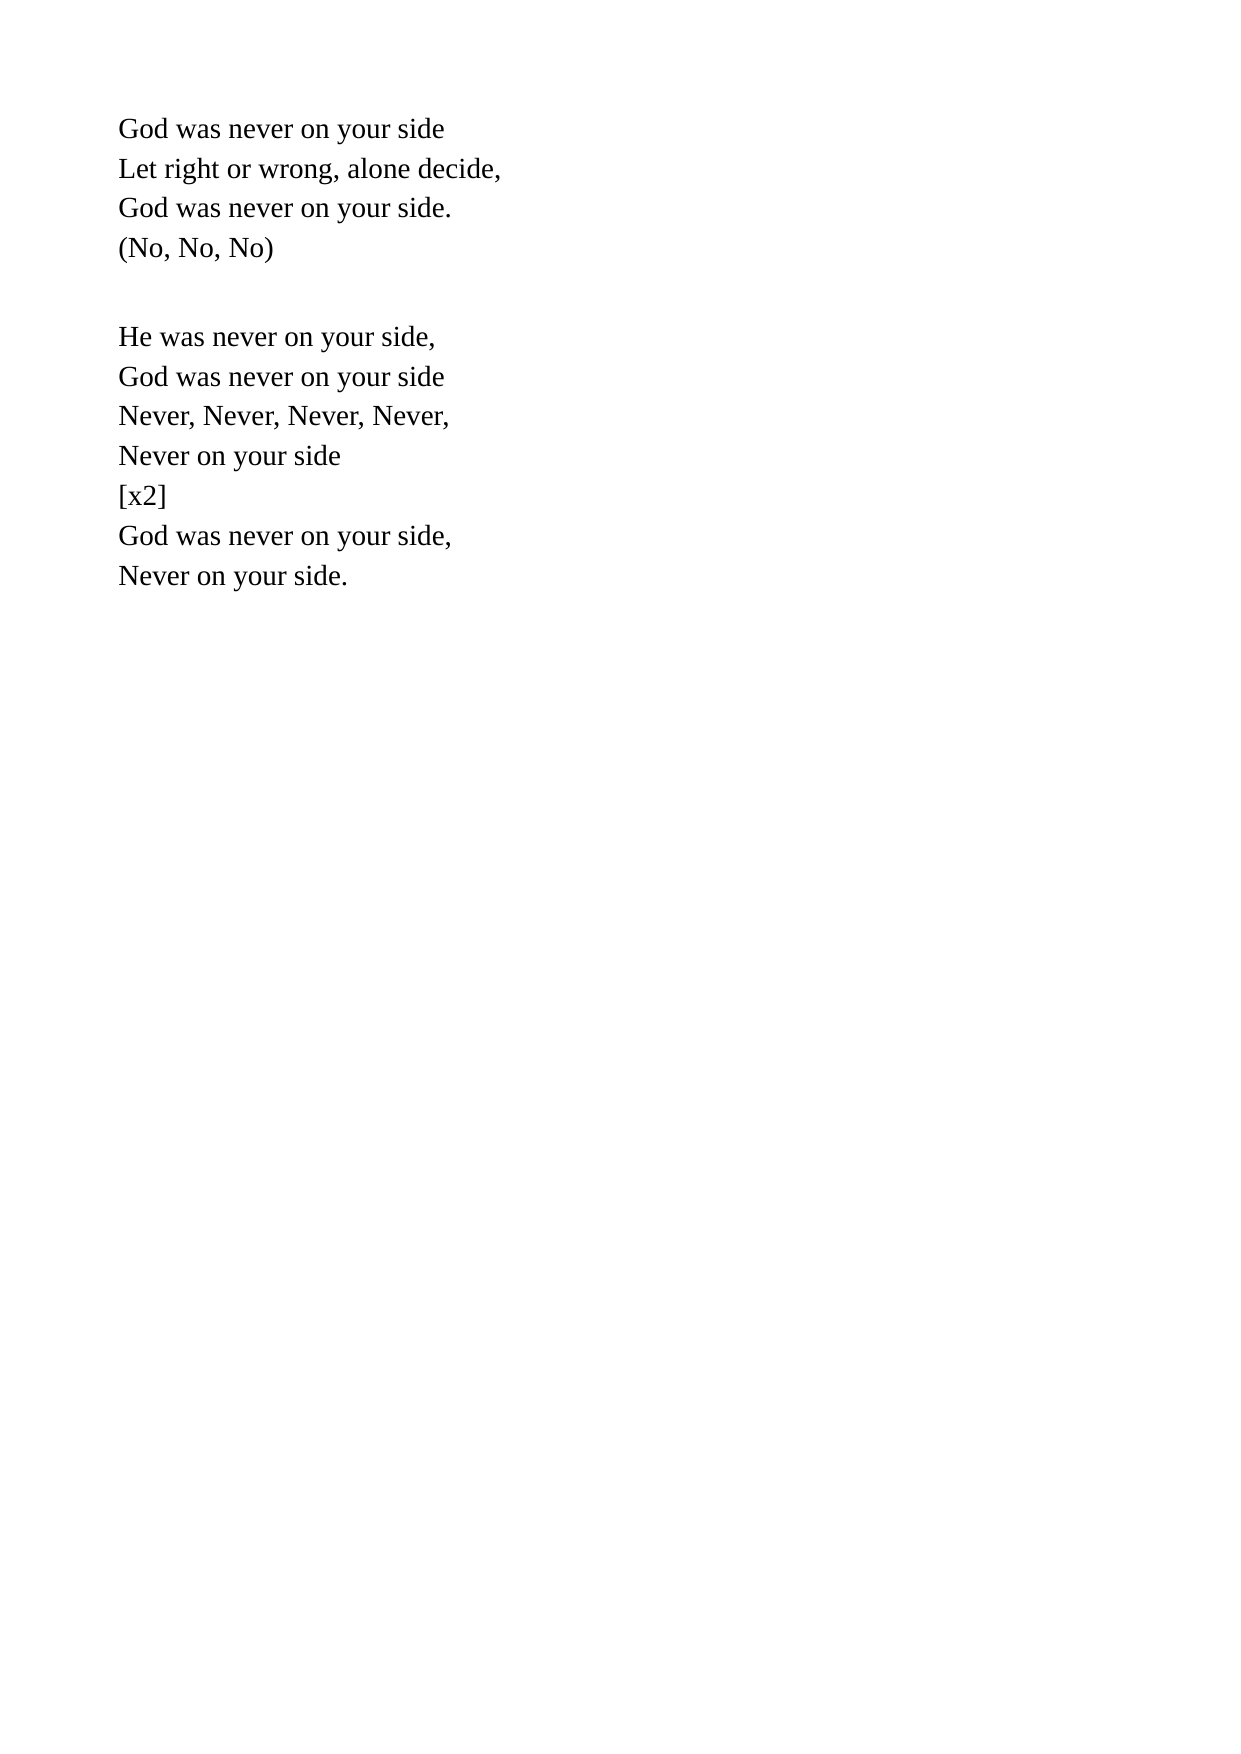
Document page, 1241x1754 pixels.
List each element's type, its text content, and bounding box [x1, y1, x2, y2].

text Never on your side. [118, 565, 1122, 591]
text Let right or wrong, alone decide, [118, 158, 1122, 183]
text [x2] [118, 486, 1122, 511]
text Never, Never, Never, Never, [118, 406, 1122, 431]
text He was never on your side, [118, 326, 1122, 351]
text God was never on your side [118, 118, 1122, 143]
text (No, No, No) [122, 238, 1122, 263]
text God was never on your side. [118, 198, 1122, 223]
text God was never on your side [118, 366, 1122, 391]
text Never on your side [118, 446, 1122, 471]
text God was never on your side, [118, 526, 1122, 551]
